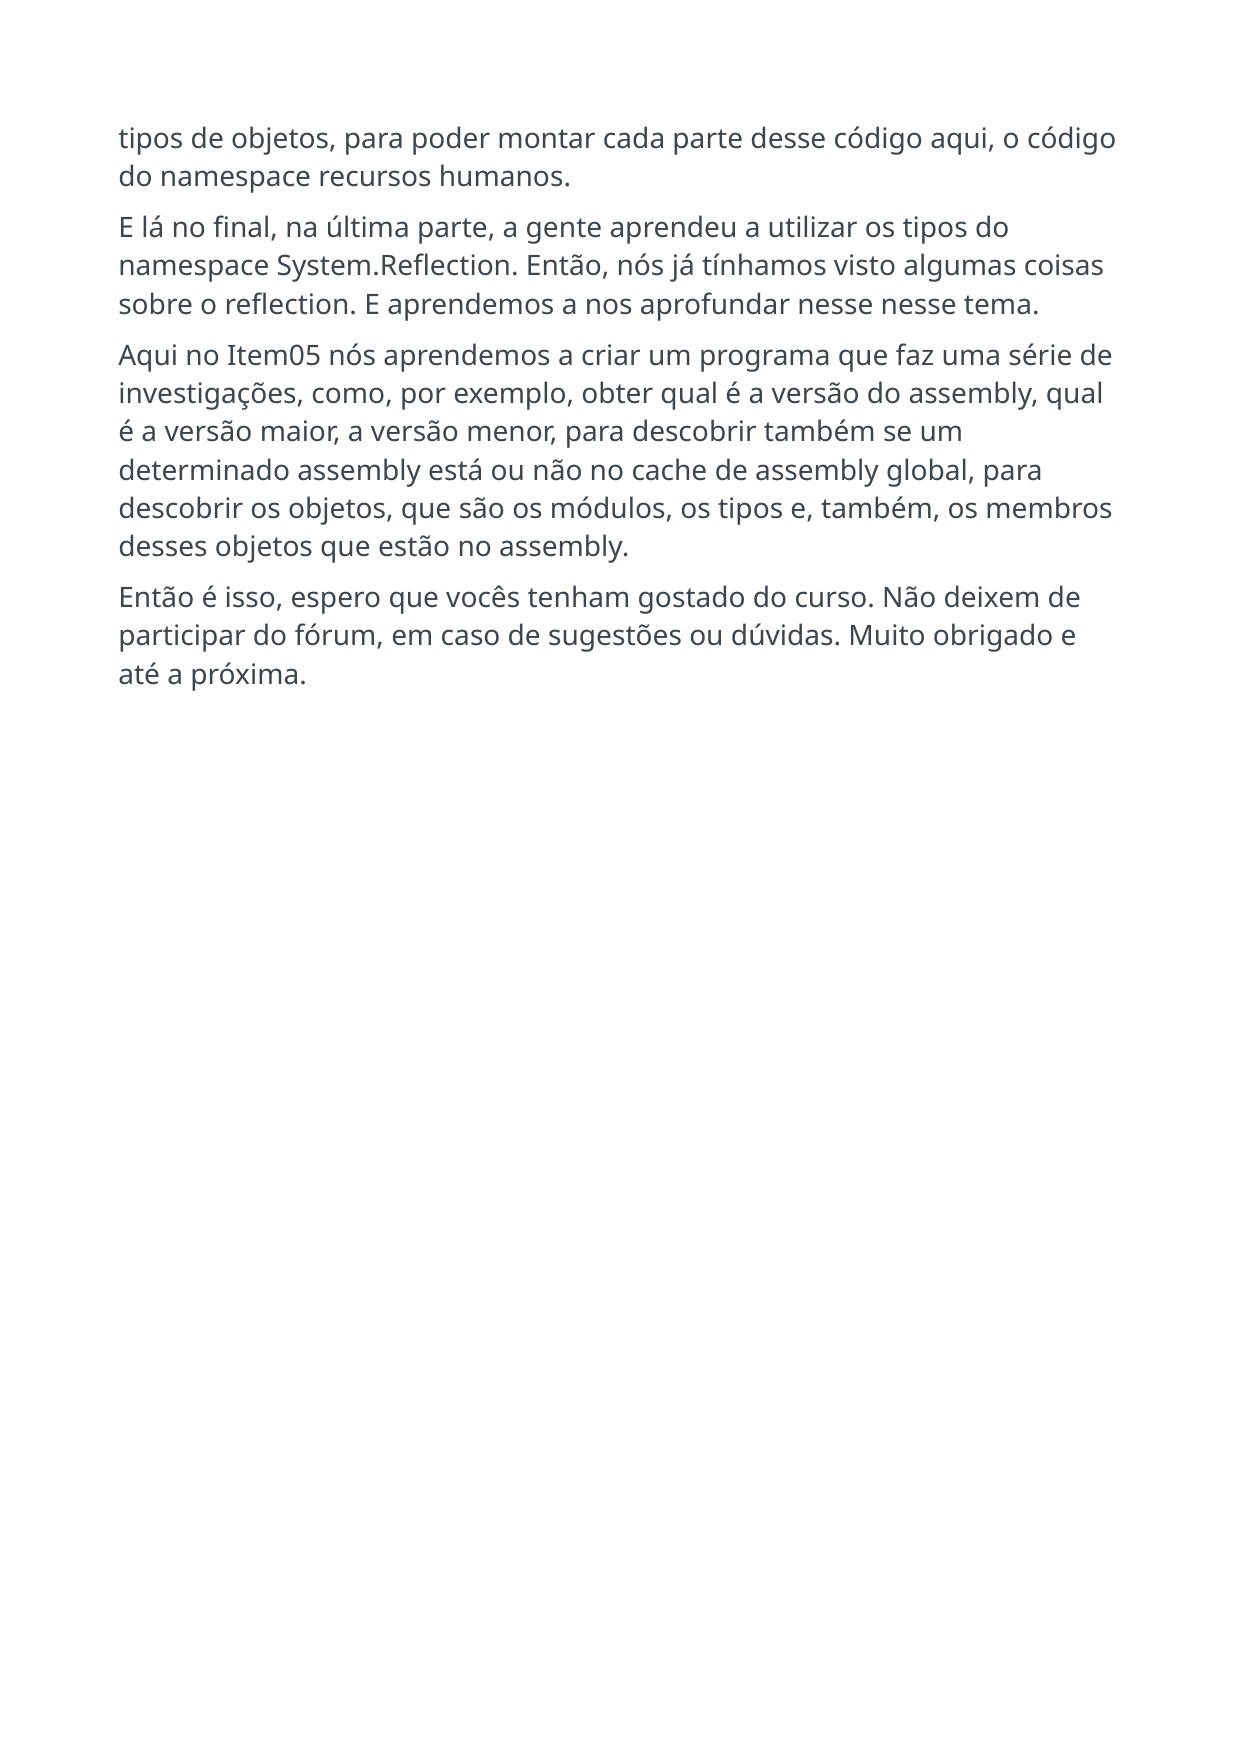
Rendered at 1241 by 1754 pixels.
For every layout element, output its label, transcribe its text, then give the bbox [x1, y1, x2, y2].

text Aqui no Item05 nós aprendemos a criar um programa que faz uma série de investigações, como, por exemplo, obter qual é a versão do assembly, qual é a versão maior, a versão menor, para descobrir também se um determinado assembly está ou não no cache de assembly global, para descobrir os objetos, que são os módulos, os tipos e, também, os membros desses objetos que estão no assembly. [118, 335, 1122, 565]
text E lá no final, na última parte, a gente aprendeu a utilizar os tipos do namespace System.Reflection. Então, nós já tínhamos visto algumas coisas sobre o reflection. E aprendemos a nos aprofundar nesse nesse tema. [118, 207, 1122, 322]
text tipos de objetos, para poder montar cada parte desse código aqui, o código do namespace recursos humanos. [118, 118, 1122, 195]
text Então é isso, espero que vocês tenham gostado do curso. Não deixem de participar do fórum, em caso de sugestões ou dúvidas. Muito obrigado e até a próxima. [118, 577, 1122, 692]
